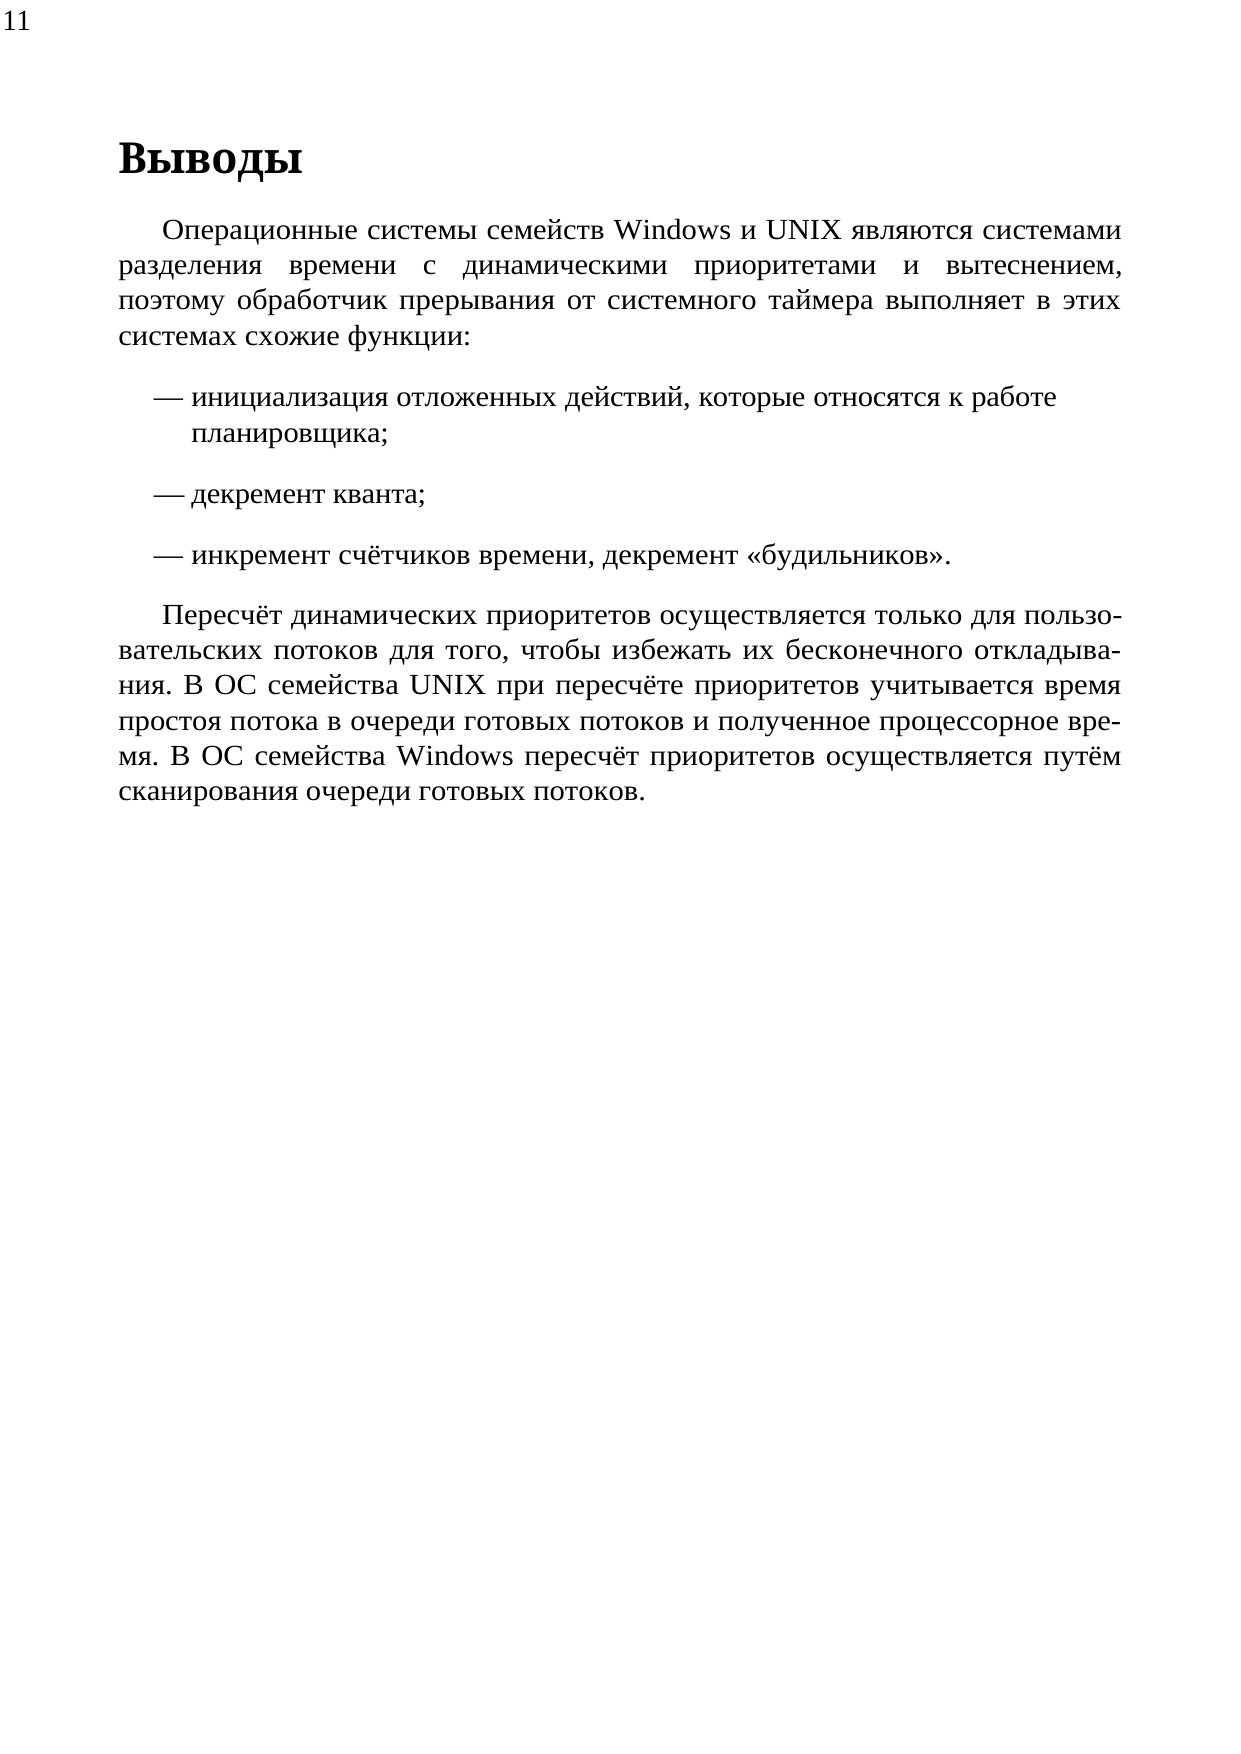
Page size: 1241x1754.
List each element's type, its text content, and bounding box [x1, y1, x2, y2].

list инициализация отложенных действий, которые относятся к работе планировщика; [154, 379, 1122, 448]
subtitle Выводы [118, 135, 1137, 184]
text Операционные системы семейств Windows и UNIX являются системами разделения времени с динамическими приоритетами и вытеснением, поэтому обработчик прерывания от системного таймера выполняет в этих системах схожие функции: [118, 212, 1122, 351]
list декремент кванта; [154, 477, 1122, 510]
list инкремент счётчиков времени, декремент «будильников». [154, 537, 1137, 570]
text Пересчёт динамических приоритетов осуществляется только для пользо- вательских потоков для того, чтобы избежать их бесконечного откладыва- ния. В ОС семейства UNIX при пересчёте приоритетов учитывается время простоя потока в очереди готовых потоков и полученное процессорное вре- мя. В ОС семейства Windows пересчёт приоритетов осуществляется путём сканирования очереди готовых потоков. [118, 597, 1122, 807]
